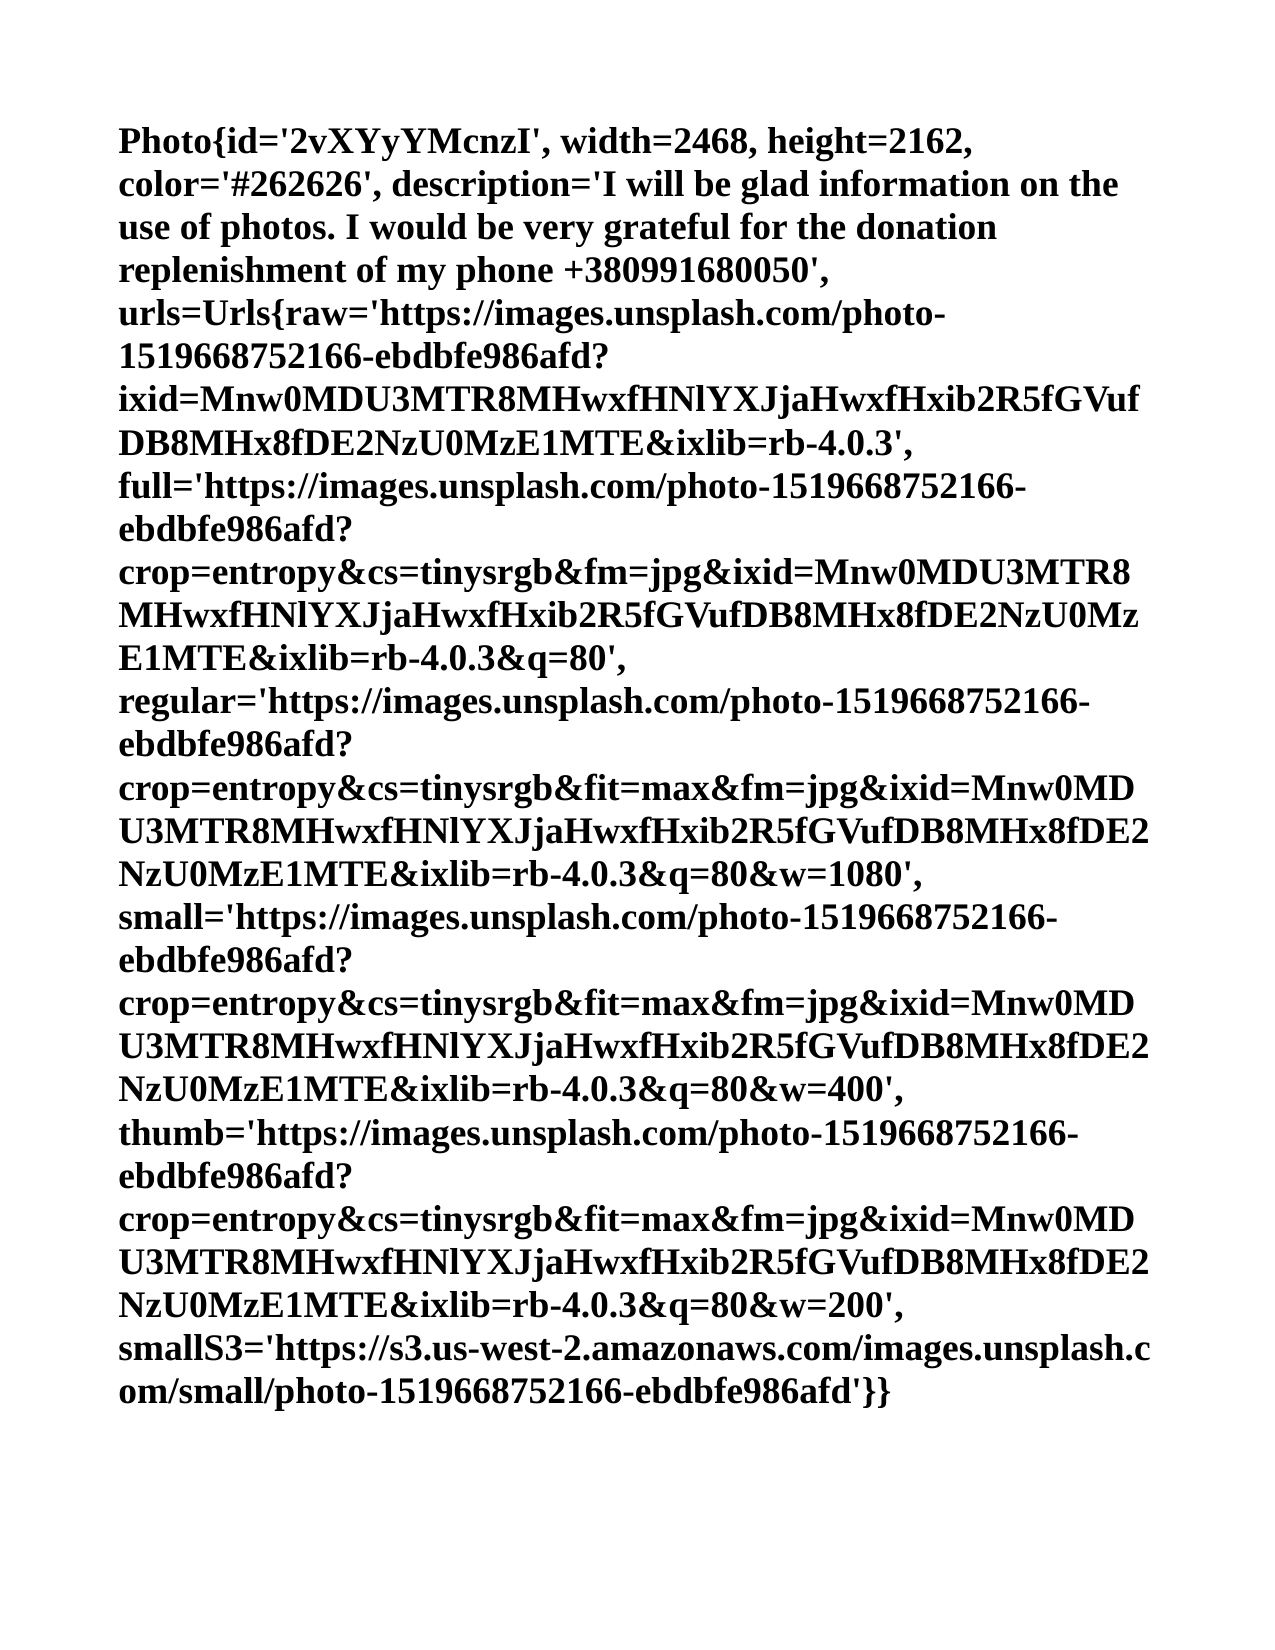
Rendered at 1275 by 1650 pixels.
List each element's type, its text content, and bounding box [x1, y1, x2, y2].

subtitle Photo{id='2vXYyYMcnzI', width=2468, height=2162, color='#262626', description='I will be glad information on the use of photos. I would be very grateful for the donation replenishment of my phone +380991680050', urls=Urls{raw='https://images.unsplash.com/photo-1519668752166-ebdbfe986afd?ixid=Mnw0MDU3MTR8MHwxfHNlYXJjaHwxfHxib2R5fGVufDB8MHx8fDE2NzU0MzE1MTE&ixlib=rb-4.0.3', full='https://images.unsplash.com/photo-1519668752166-ebdbfe986afd?crop=entropy&cs=tinysrgb&fm=jpg&ixid=Mnw0MDU3MTR8MHwxfHNlYXJjaHwxfHxib2R5fGVufDB8MHx8fDE2NzU0MzE1MTE&ixlib=rb-4.0.3&q=80', regular='https://images.unsplash.com/photo-1519668752166-ebdbfe986afd?crop=entropy&cs=tinysrgb&fit=max&fm=jpg&ixid=Mnw0MDU3MTR8MHwxfHNlYXJjaHwxfHxib2R5fGVufDB8MHx8fDE2NzU0MzE1MTE&ixlib=rb-4.0.3&q=80&w=1080', small='https://images.unsplash.com/photo-1519668752166-ebdbfe986afd?crop=entropy&cs=tinysrgb&fit=max&fm=jpg&ixid=Mnw0MDU3MTR8MHwxfHNlYXJjaHwxfHxib2R5fGVufDB8MHx8fDE2NzU0MzE1MTE&ixlib=rb-4.0.3&q=80&w=400', thumb='https://images.unsplash.com/photo-1519668752166-ebdbfe986afd?crop=entropy&cs=tinysrgb&fit=max&fm=jpg&ixid=Mnw0MDU3MTR8MHwxfHNlYXJjaHwxfHxib2R5fGVufDB8MHx8fDE2NzU0MzE1MTE&ixlib=rb-4.0.3&q=80&w=200', smallS3='https://s3.us-west-2.amazonaws.com/images.unsplash.com/small/photo-1519668752166-ebdbfe986afd'}} [118, 118, 1157, 1412]
